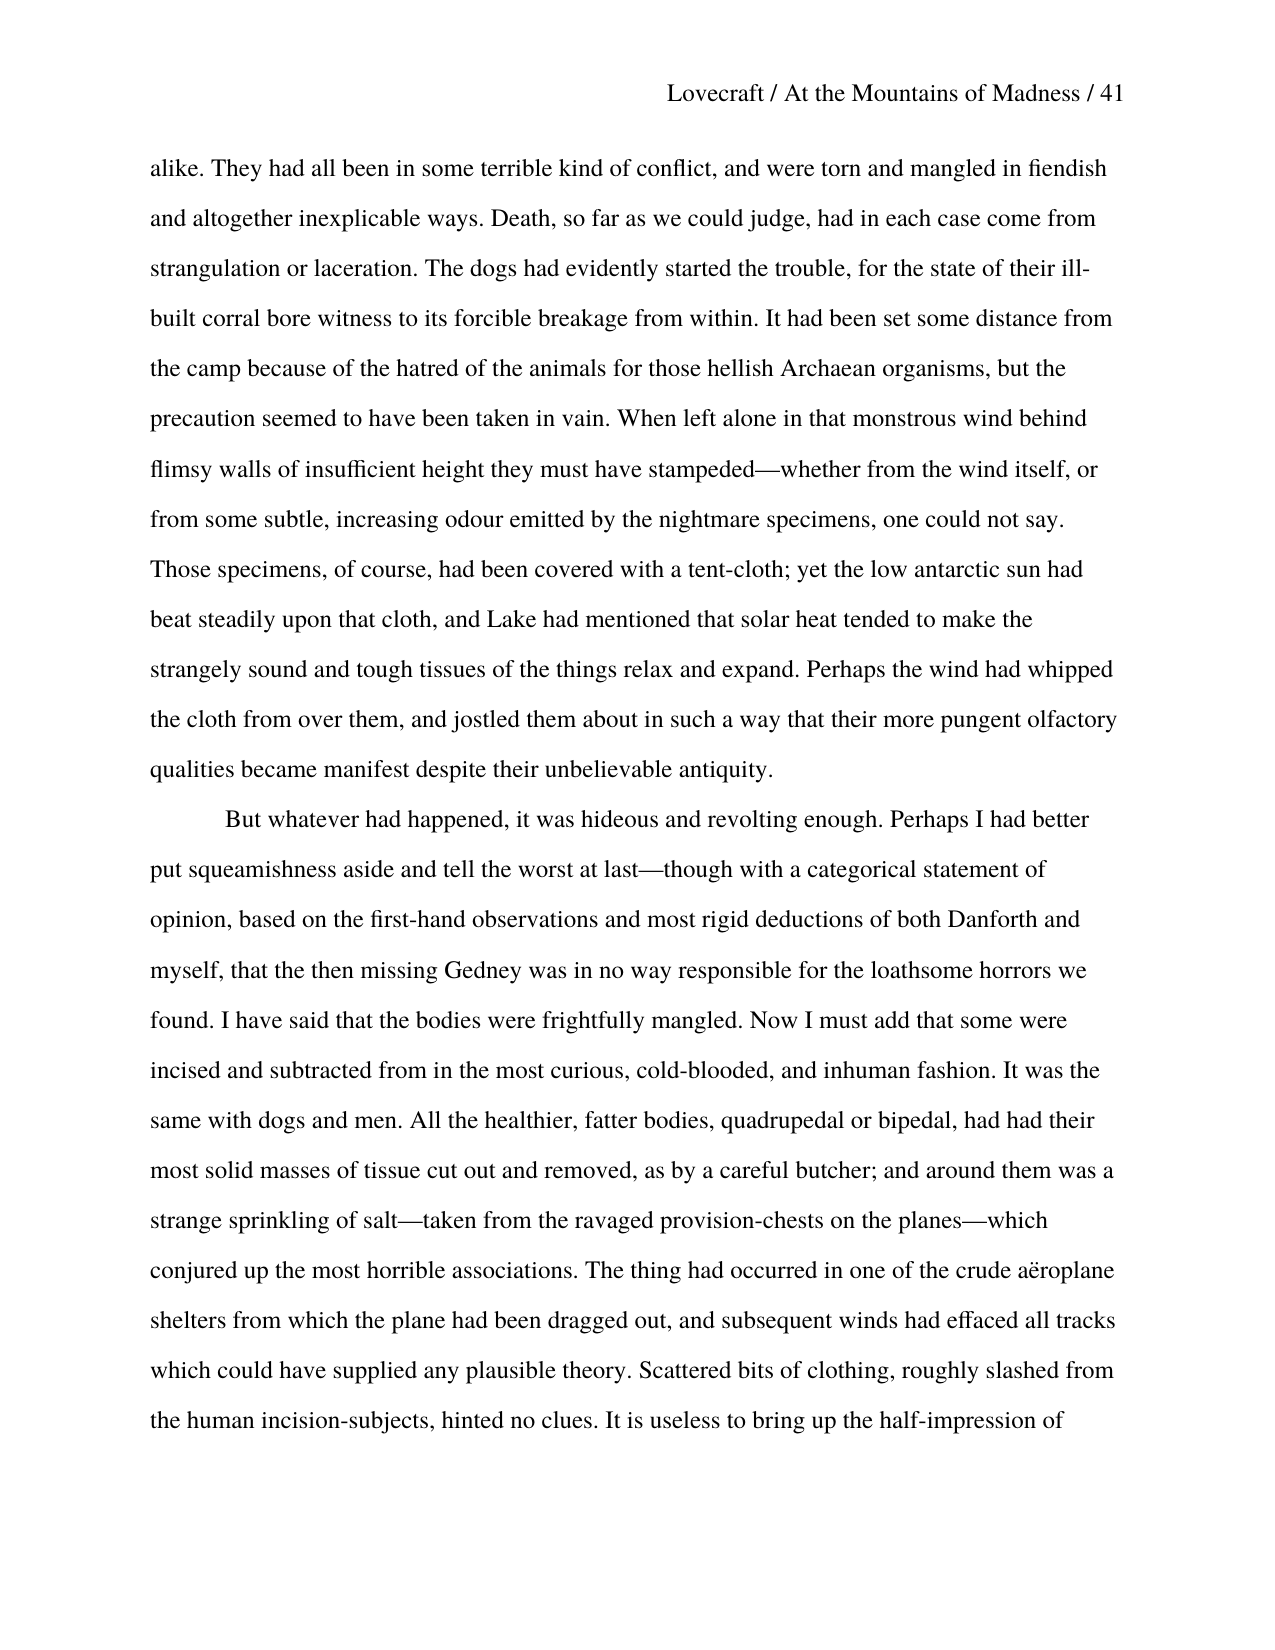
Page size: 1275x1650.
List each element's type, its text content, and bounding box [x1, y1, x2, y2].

text alike. They had all been in some terrible kind of conflict, and were torn and mangled in fiendish and altogether inexplicable ways. Death, so far as we could judge, had in each case come from strangulation or laceration. The dogs had evidently started the trouble, for the state of their ill-built corral bore witness to its forcible breakage from within. It had been set some distance from the camp because of the hatred of the animals for those hellish Archaean organisms, but the precaution seemed to have been taken in vain. When left alone in that monstrous wind behind flimsy walls of insufficient height they must have stampeded—whether from the wind itself, or from some subtle, increasing odour emitted by the nightmare specimens, one could not say. Those specimens, of course, had been covered with a tent-cloth; yet the low antarctic sun had beat steadily upon that cloth, and Lake had mentioned that solar heat tended to make the strangely sound and tough tissues of the things relax and expand. Perhaps the wind had whipped the cloth from over them, and jostled them about in such a way that their more pungent olfactory qualities became manifest despite their unbelievable antiquity. [150, 150, 1125, 785]
text But whatever had happened, it was hideous and revolting enough. Perhaps I had better put squeamishness aside and tell the worst at last—though with a categorical statement of opinion, based on the first-hand observations and most rigid deductions of both Danforth and myself, that the then missing Gedney was in no way responsible for the loathsome horrors we found. I have said that the bodies were frightfully mangled. Now I must add that some were incised and subtracted from in the most curious, cold-blooded, and inhuman fashion. It was the same with dogs and men. All the healthier, fatter bodies, quadrupedal or bipedal, had had their most solid masses of tissue cut out and removed, as by a careful butcher; and around them was a strange sprinkling of salt—taken from the ravaged provision-chests on the planes—which conjured up the most horrible associations. The thing had occurred in one of the crude aëroplane shelters from which the plane had been dragged out, and subsequent winds had effaced all tracks which could have supplied any plausible theory. Scattered bits of clothing, roughly slashed from the human incision-subjects, hinted no clues. It is useless to bring up the half-impression of [150, 801, 1125, 1436]
